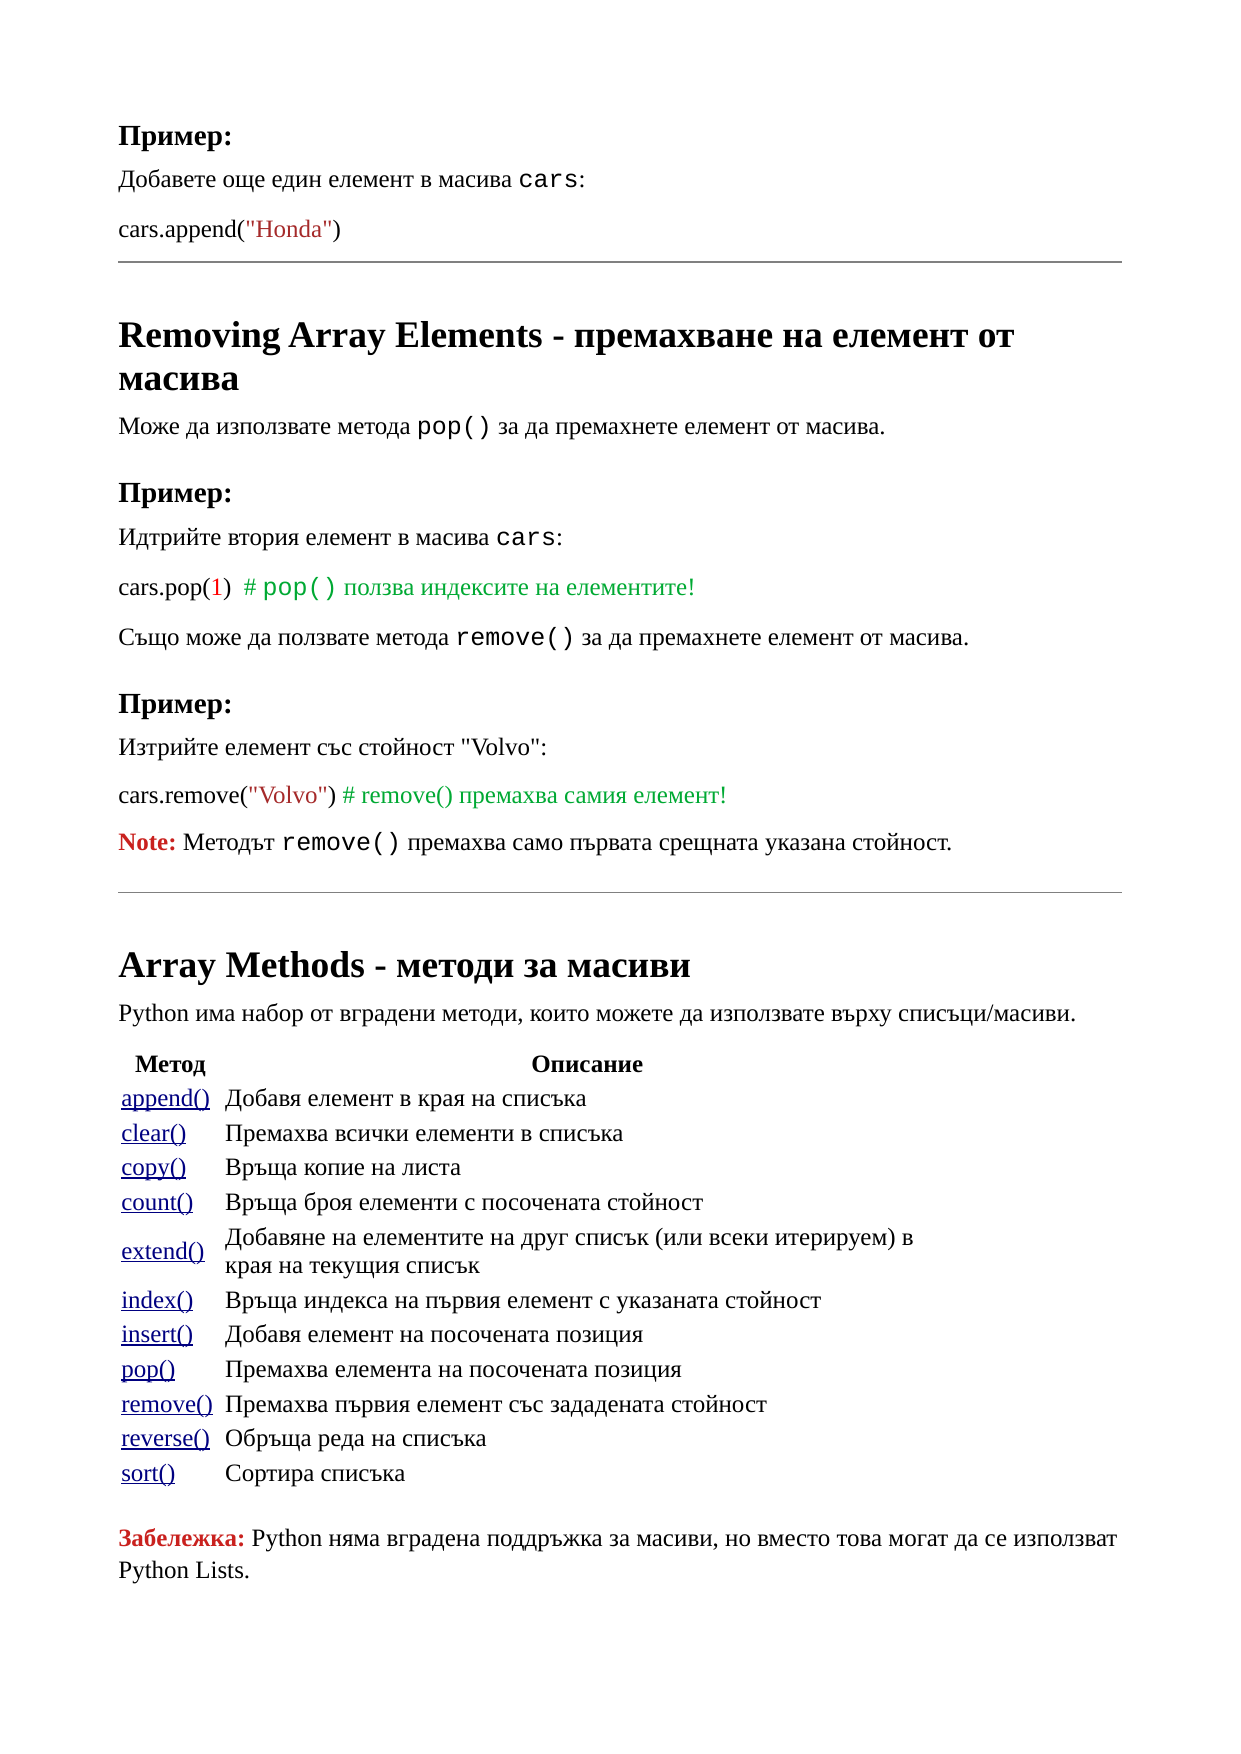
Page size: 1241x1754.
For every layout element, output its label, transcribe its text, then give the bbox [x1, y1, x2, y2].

table_cell Връща индекса на първия елемент с указаната стойност [222, 1282, 952, 1317]
text Note: Методът remove() премахва само първата срещната указана стойност. [118, 827, 1122, 858]
table_cell clear() [118, 1115, 222, 1149]
subtitle Пример: [118, 686, 1122, 720]
table_cell Премахва елемента на посочената позиция [222, 1351, 952, 1386]
table_cell Добавя елемент на посочената позиция [222, 1317, 952, 1351]
table_cell Обръща реда на списъка [222, 1420, 952, 1455]
table_cell count() [118, 1184, 222, 1219]
subtitle Array Methods - методи за масиви [118, 943, 1122, 986]
table_cell pop() [118, 1351, 222, 1386]
table_cell sort() [118, 1455, 222, 1489]
text Добавете още един елемент в масива cars: [118, 164, 1122, 195]
text Python има набор от вградени методи, които можете да използвате върху списъци/масиви. [118, 998, 1122, 1027]
table_cell Връща броя елементи с посочената стойност [222, 1184, 952, 1219]
table_cell index() [118, 1282, 222, 1317]
table_cell Премахва всички елементи в списъка [222, 1115, 952, 1149]
text Забележка: Python няма вградена поддръжка за масиви, но вместо това могат да се използват Python Lists. [118, 1489, 1122, 1584]
table_cell Добавяне на елементите на друг списък (или всеки итерируем) в края на текущия списък [222, 1219, 952, 1282]
table_cell extend() [118, 1219, 222, 1282]
table_cell Добавя елемент в края на списъка [222, 1080, 952, 1115]
subtitle Пример: [118, 476, 1122, 509]
table_cell insert() [118, 1317, 222, 1351]
table_cell copy() [118, 1150, 222, 1184]
subtitle Removing Array Elements - премахване на елемент от масива [118, 312, 1122, 398]
table_header Метод [118, 1046, 222, 1080]
subtitle Пример: [118, 118, 1122, 152]
text Изтрийте елемент със стойност "Volvo": [118, 732, 1122, 761]
table_cell append() [118, 1080, 222, 1115]
text cars.pop(1) # pop() ползва индексите на елементите! [118, 572, 1122, 602]
table_cell Връща копие на листа [222, 1150, 952, 1184]
table_cell Сортира списъка [222, 1455, 952, 1489]
table_cell Премахва първия елемент със зададената стойност [222, 1386, 952, 1420]
table_cell remove() [118, 1386, 222, 1420]
text Може да използвате метода pop() за да премахнете елемент от масива. [118, 411, 1122, 442]
text Също може да ползвате метода remove() за да премахнете елемент от масива. [118, 622, 1122, 652]
text cars.remove("Volvo") # remove() премахва самия елемент! [118, 780, 1122, 809]
table_header Описание [222, 1046, 952, 1080]
text Идтрийте втория елемент в масива cars: [118, 522, 1122, 552]
table_cell reverse() [118, 1420, 222, 1455]
text cars.append("Honda") [118, 214, 1122, 243]
